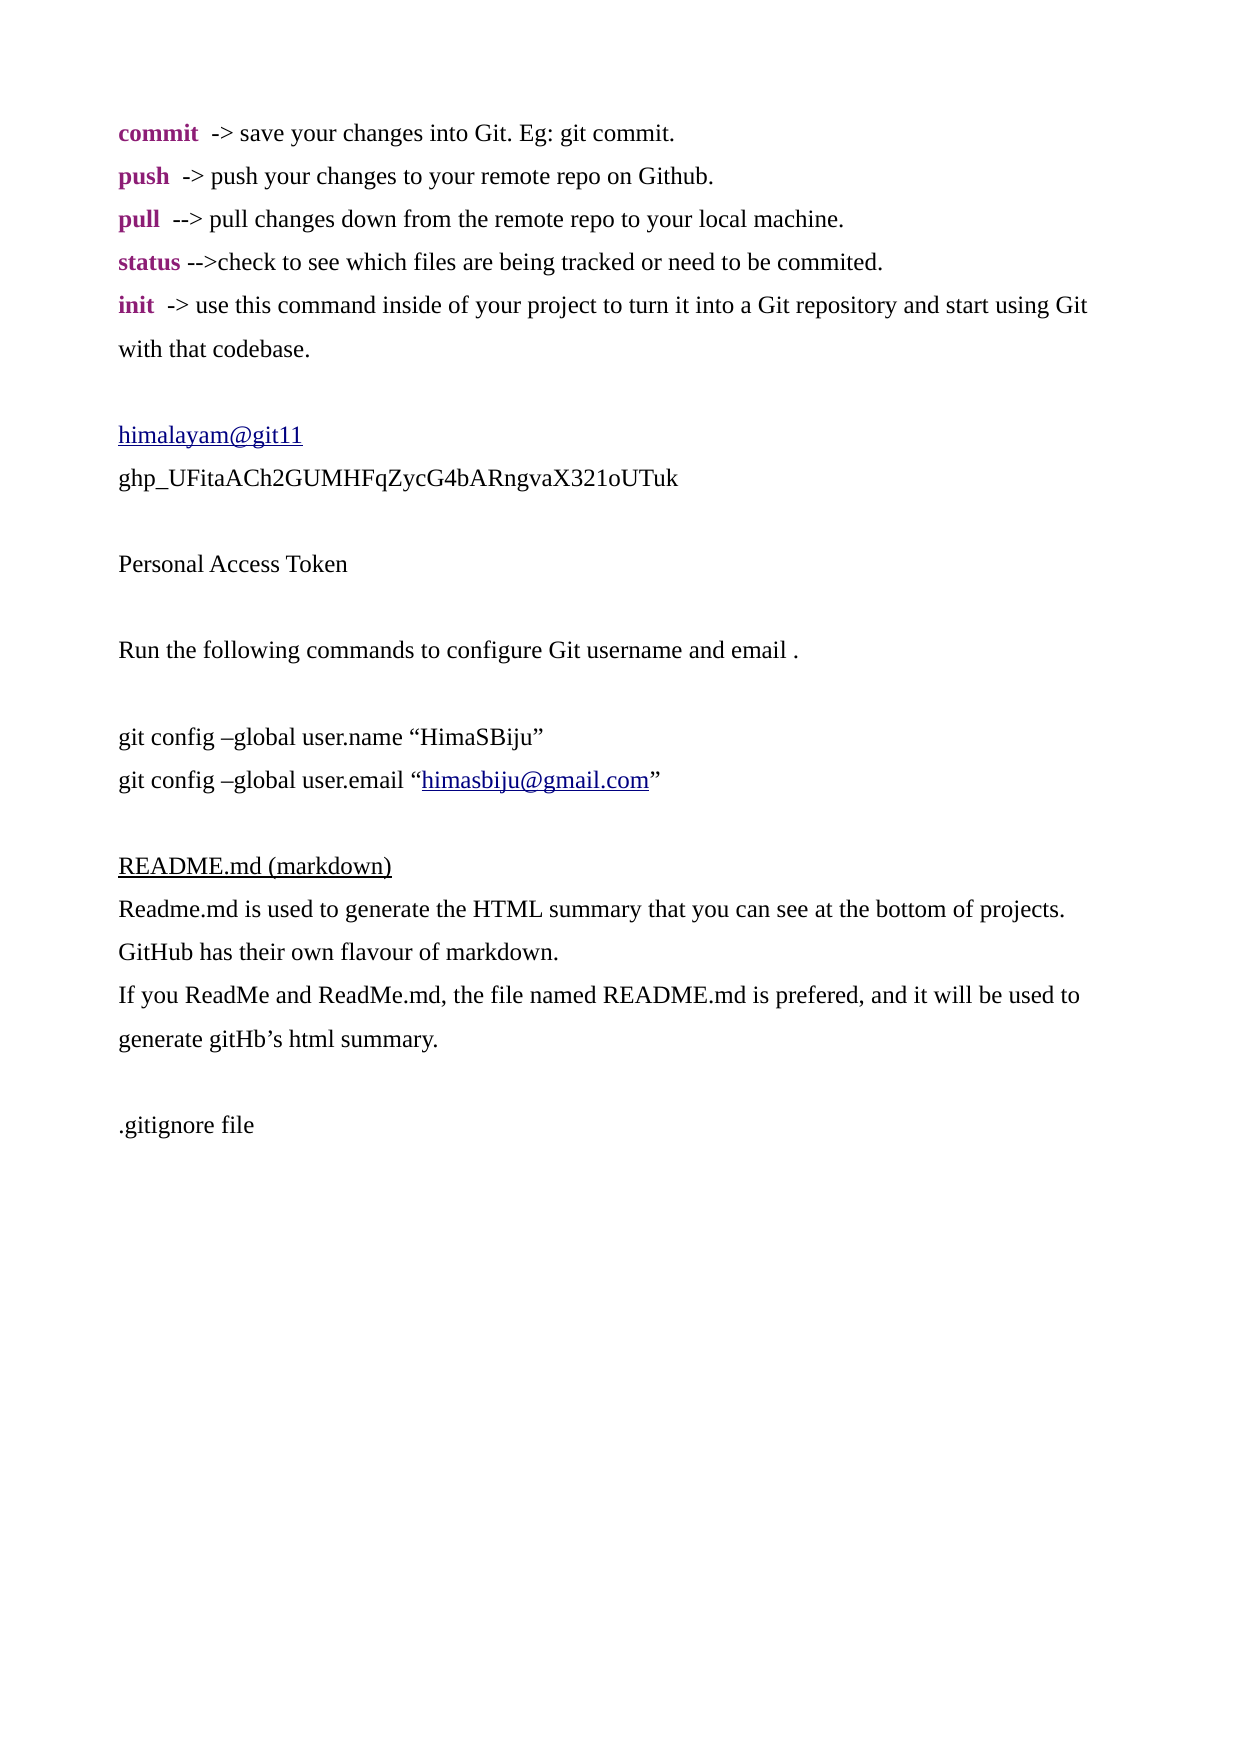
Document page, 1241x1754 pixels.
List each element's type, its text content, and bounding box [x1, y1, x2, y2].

text himalayam@git11 [118, 420, 1122, 449]
text GitHub has their own flavour of markdown. [118, 937, 1122, 966]
text push -> push your changes to your remote repo on Github. [118, 161, 1122, 190]
text init -> use this command inside of your project to turn it into a Git repository and start using Git with that codebase. [118, 291, 1122, 362]
text git config –global user.name “HimaSBiju” [118, 722, 1122, 751]
text git config –global user.email “himasbiju@gmail.com” [118, 765, 1122, 794]
text Personal Access Token [118, 549, 1122, 578]
text If you ReadMe and ReadMe.md, the file named README.md is prefered, and it will be used to generate gitHb’s html summary. [118, 981, 1122, 1052]
text pull --> pull changes down from the remote repo to your local machine. [118, 204, 1122, 233]
text README.md (markdown) [118, 851, 1122, 880]
text status -->check to see which files are being tracked or need to be commited. [118, 247, 1122, 276]
text Readme.md is used to generate the HTML summary that you can see at the bottom of projects. [118, 894, 1122, 923]
text commit -> save your changes into Git. Eg: git commit. [118, 118, 1122, 147]
text Run the following commands to configure Git username and email . [118, 636, 1122, 664]
text 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 [118, 463, 1122, 492]
text .gitignore file [118, 1110, 1122, 1139]
